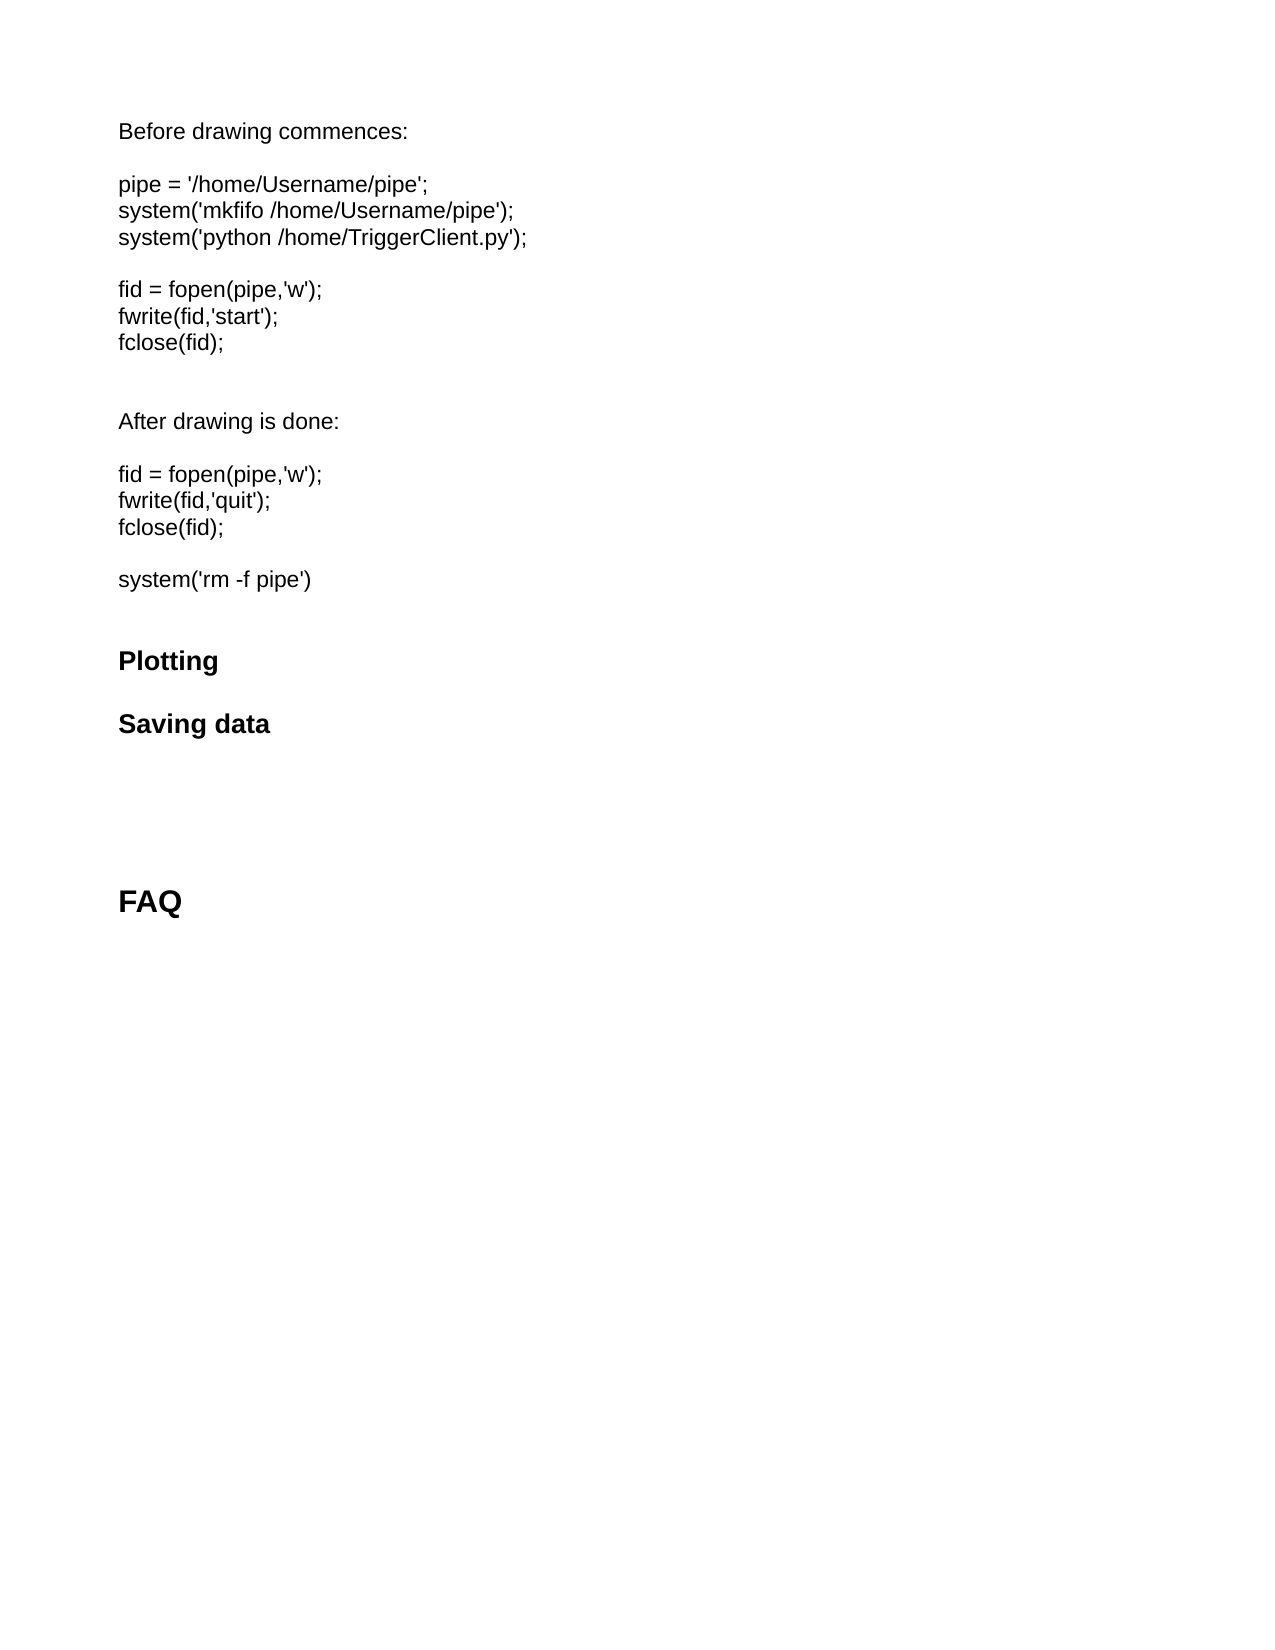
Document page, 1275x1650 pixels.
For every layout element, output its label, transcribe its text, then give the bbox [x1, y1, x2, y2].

text fclose(fid); [118, 329, 1157, 355]
text fwrite(fid,'quit'); [118, 487, 1157, 513]
text Saving data [118, 708, 1157, 739]
text system('rm -f pipe') [118, 566, 1157, 592]
text fwrite(fid,'start'); [118, 303, 1157, 329]
text fid = fopen(pipe,'w'); [118, 461, 1157, 487]
text pipe = '/home/Username/pipe'; system('mkfifo /home/Username/pipe'); [118, 171, 1157, 223]
text FAQ [118, 847, 1157, 919]
text fid = fopen(pipe,'w'); [118, 276, 1157, 303]
text system('python /home/TriggerClient.py'); [118, 223, 1157, 250]
text Plotting [118, 645, 1157, 676]
text Before drawing commences: [118, 118, 1157, 171]
text fclose(fid); [118, 513, 1157, 540]
text After drawing is done: [118, 408, 1157, 434]
